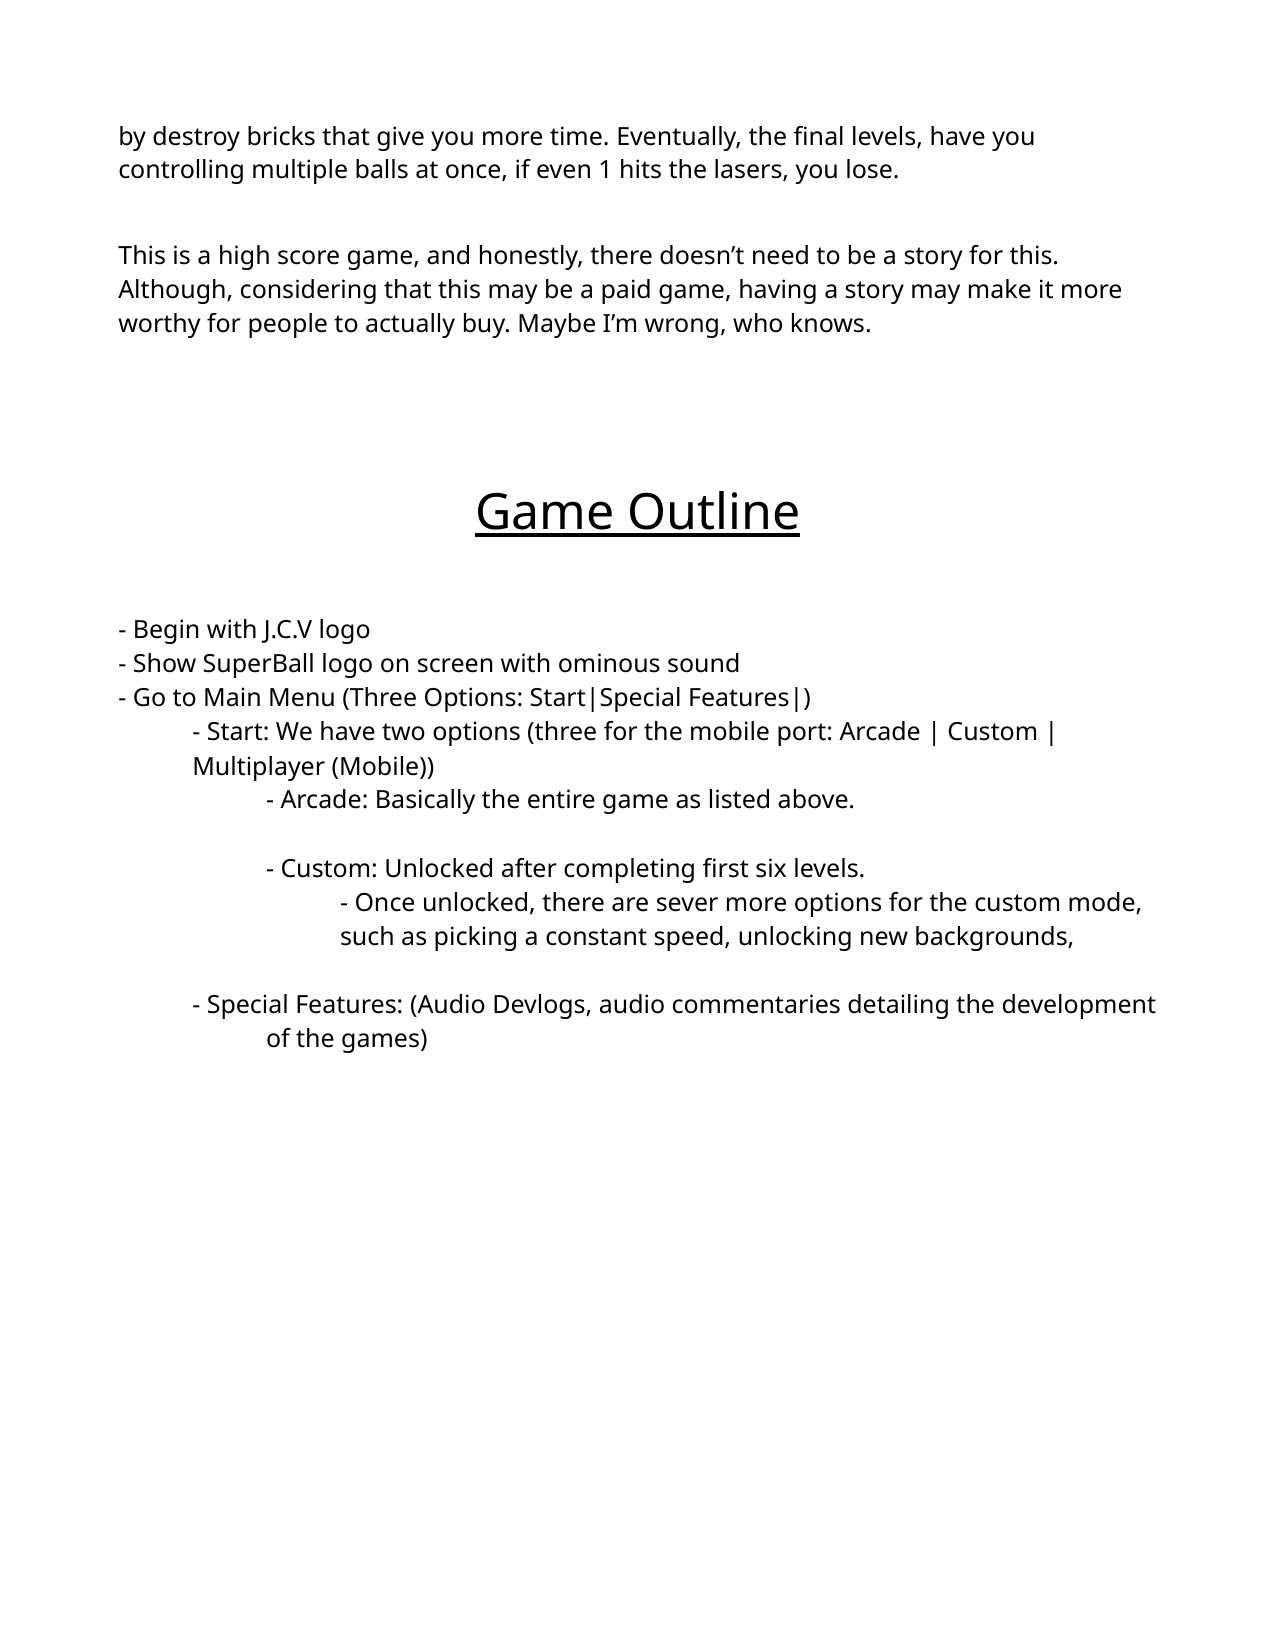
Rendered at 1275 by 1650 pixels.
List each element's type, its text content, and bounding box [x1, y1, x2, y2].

text - Show SuperBall logo on screen with ominous sound [118, 646, 1157, 680]
text by destroy bricks that give you more time. Eventually, the final levels, have you controlling multiple balls at once, if even 1 hits the lasers, you lose. [118, 118, 1157, 186]
text - Begin with J.C.V logo [118, 612, 1157, 646]
text - Go to Main Menu (Three Options: Start|Special Features|) [118, 680, 1157, 714]
text This is a high score game, and honestly, there doesn’t need to be a story for this. Although, considering that this may be a paid game, having a story may make it more worthy for people to actually buy. Maybe I’m wrong, who knows. [118, 237, 1157, 339]
text Game Outline [118, 476, 1157, 544]
text - Once unlocked, there are sever more options for the custom mode, [118, 884, 1157, 918]
text such as picking a constant speed, unlocking new backgrounds, [118, 918, 1157, 952]
text - Special Features: (Audio Devlogs, audio commentaries detailing the development of the games) [118, 987, 1157, 1055]
text - Arcade: Basically the entire game as listed above. [118, 782, 1157, 816]
text - Start: We have two options (three for the mobile port: Arcade | Custom | Multiplayer (Mobile)) [118, 714, 1157, 782]
text - Custom: Unlocked after completing first six levels. [118, 850, 1157, 884]
